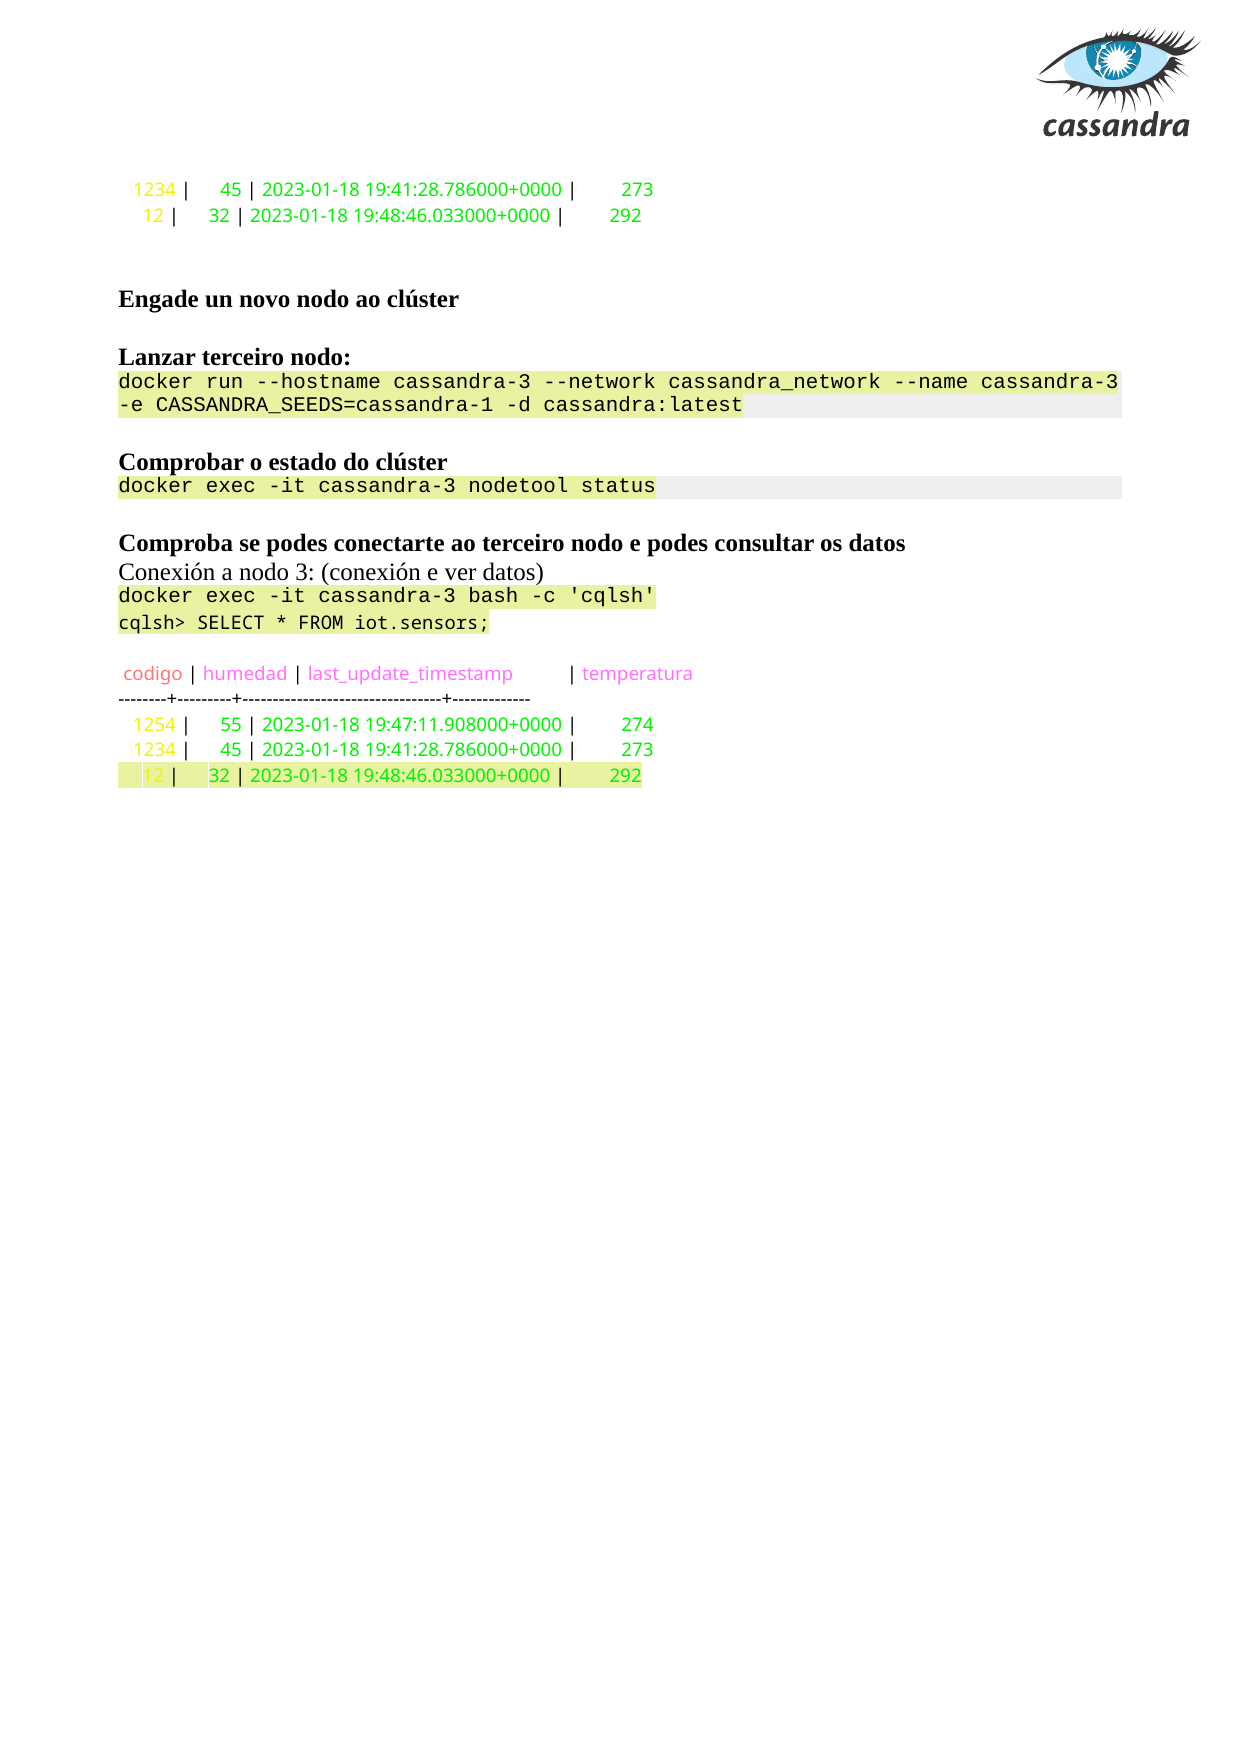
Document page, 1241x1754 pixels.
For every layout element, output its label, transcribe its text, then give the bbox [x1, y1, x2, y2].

text Comproba se podes conectarte ao terceiro nodo e podes consultar os datos [118, 528, 1122, 557]
text docker exec -it cassandra-3 bash -c 'cqlsh' [118, 585, 1122, 609]
text 12 | 32 | 2023-01-18 19:48:46.033000+0000 | 292 [118, 762, 1122, 788]
text docker run --hostname cassandra-3 --network cassandra_network --name cassandra-3 -e CASSANDRA_SEEDS=cassandra-1 -d cassandra:latest [118, 371, 1122, 418]
text Conexión a nodo 3: (conexión e ver datos) [118, 557, 1122, 585]
text --------+---------+---------------------------------+------------- [118, 686, 1122, 711]
text 1234 | 45 | 2023-01-18 19:41:28.786000+0000 | 273 [118, 176, 1122, 202]
text 12 | 32 | 2023-01-18 19:48:46.033000+0000 | 292 [118, 202, 1122, 227]
text 1234 | 45 | 2023-01-18 19:41:28.786000+0000 | 273 [118, 737, 1122, 762]
text Comprobar o estado do clúster [118, 447, 1122, 476]
text docker exec -it cassandra-3 nodetool status [118, 476, 1122, 499]
text Lanzar terceiro nodo: [118, 342, 1122, 371]
text codigo | humedad | last_update_timestamp | temperatura [118, 660, 1122, 686]
text Engade un novo nodo ao clúster [118, 284, 1122, 313]
text 1254 | 55 | 2023-01-18 19:47:11.908000+0000 | 274 [118, 711, 1122, 737]
text cqlsh> SELECT * FROM iot.sensors; [118, 609, 1122, 634]
